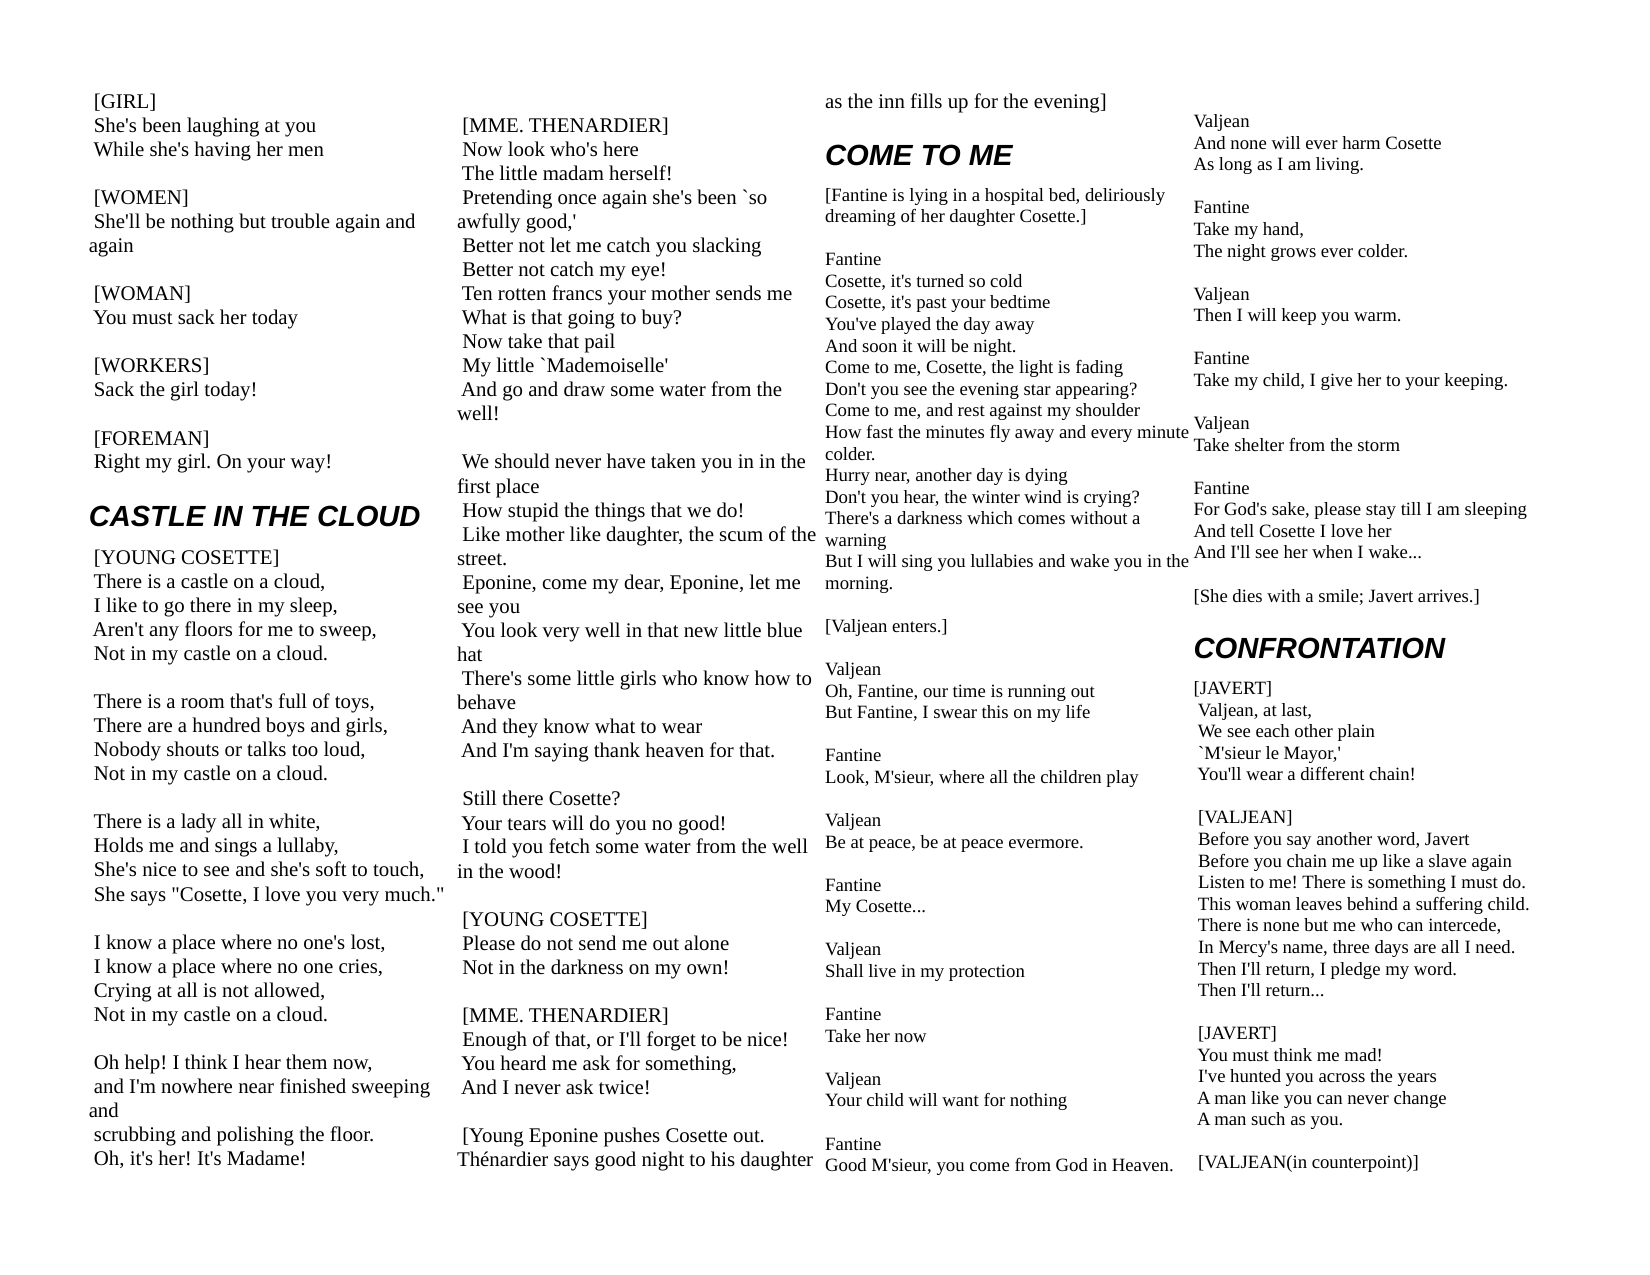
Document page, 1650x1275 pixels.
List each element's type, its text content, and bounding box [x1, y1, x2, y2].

text Take her now [825, 1024, 1193, 1046]
text Ten rotten francs your mother sends me [457, 281, 825, 305]
text The little madam herself! [457, 161, 825, 185]
text [VALJEAN] [1193, 806, 1561, 828]
text and I'm nowhere near finished sweeping and [88, 1074, 457, 1122]
text She's nice to see and she's soft to touch, [88, 857, 457, 881]
text Before you chain me up like a slave again [1193, 849, 1561, 871]
text Oh, it's her! It's Madame! [88, 1146, 457, 1170]
text [MME. THENARDIER] [457, 113, 825, 137]
text Your tears will do you no good! [457, 810, 825, 834]
text I like to go there in my sleep, [88, 593, 457, 617]
text You must sack her today [88, 305, 457, 329]
text Fantine [1193, 347, 1561, 369]
text How stupid the things that we do! [457, 498, 825, 522]
text Be at peace, be at peace evermore. [825, 831, 1193, 852]
text Right my girl. On your way! [88, 449, 457, 473]
text [GIRL] [88, 88, 457, 113]
text Pretending once again she's been `so awfully good,' [457, 185, 825, 233]
text Don't you hear, the winter wind is crying? [825, 486, 1193, 507]
text [FOREMAN] [88, 425, 457, 449]
text Cosette, it's turned so cold [825, 270, 1193, 291]
subtitle CASTLE IN THE CLOUD [88, 498, 457, 532]
text Better not catch my eye! [457, 257, 825, 281]
text I know a place where no one cries, [88, 954, 457, 978]
text Nobody shouts or talks too loud, [88, 737, 457, 761]
text In Mercy's name, three days are all I need. [1193, 936, 1561, 957]
text Shall live in my protection [825, 960, 1193, 981]
text My little `Mademoiselle' [457, 353, 825, 377]
text [Valjean enters.] [825, 615, 1193, 636]
text There is a castle on a cloud, [88, 569, 457, 593]
text [Young Eponine pushes Cosette out. Thénardier says good night to his daughter [457, 1123, 825, 1171]
text You've played the day away [825, 313, 1193, 334]
text [WOMEN] [88, 185, 457, 209]
text Valjean [825, 1068, 1193, 1089]
text Hurry near, another day is dying [825, 464, 1193, 486]
text Oh, Fantine, our time is running out [825, 679, 1193, 701]
text [Fantine is lying in a hospital bed, deliriously dreaming of her daughter Cosette.] [825, 184, 1193, 227]
text Holds me and sings a lullaby, [88, 833, 457, 857]
text Crying at all is not allowed, [88, 978, 457, 1002]
text She'll be nothing but trouble again and again [88, 209, 457, 257]
text Not in my castle on a cloud. [88, 1002, 457, 1026]
text Then I'll return... [1193, 979, 1561, 1001]
text My Cosette... [825, 895, 1193, 917]
text Valjean [1193, 110, 1561, 132]
text Like mother like daughter, the scum of the street. [457, 522, 825, 570]
text I know a place where no one's lost, [88, 929, 457, 954]
text There's some little girls who know how to behave [457, 666, 825, 714]
text For God's sake, please stay till I am sleeping [1193, 498, 1561, 520]
text This woman leaves behind a suffering child. [1193, 893, 1561, 914]
text While she's having her men [88, 137, 457, 161]
text Now look who's here [457, 137, 825, 161]
text There is none but me who can intercede, [1193, 914, 1561, 936]
text And I'm saying thank heaven for that. [457, 738, 825, 762]
text Now take that pail [457, 329, 825, 353]
text You'll wear a different chain! [1193, 763, 1561, 785]
text And tell Cosette I love her [1193, 520, 1561, 541]
text You must think me mad! [1193, 1044, 1561, 1065]
text A man such as you. [1193, 1108, 1561, 1130]
text As long as I am living. [1193, 153, 1561, 175]
text Please do not send me out alone [457, 931, 825, 955]
text And I never ask twice! [457, 1075, 825, 1099]
text Not in my castle on a cloud. [88, 761, 457, 785]
text Look, M'sieur, where all the children play [825, 766, 1193, 787]
text I've hunted you across the years [1193, 1065, 1561, 1087]
text There are a hundred boys and girls, [88, 713, 457, 737]
text [YOUNG COSETTE] [88, 544, 457, 569]
text [JAVERT] [1193, 1022, 1561, 1044]
text You heard me ask for something, [457, 1051, 825, 1075]
text We should never have taken you in in the first place [457, 449, 825, 498]
text Valjean [1193, 283, 1561, 304]
text Fantine [825, 1003, 1193, 1024]
subtitle CONFRONTATION [1193, 631, 1561, 664]
text We see each other plain [1193, 720, 1561, 742]
text Valjean, at last, [1193, 699, 1561, 720]
text scrubbing and polishing the floor. [88, 1122, 457, 1146]
text How fast the minutes fly away and every minute colder. [825, 421, 1193, 464]
text Your child will want for nothing [825, 1089, 1193, 1111]
text Take my hand, [1193, 218, 1561, 239]
text And soon it will be night. [825, 334, 1193, 356]
text Better not let me catch you slacking [457, 233, 825, 257]
text Don't you see the evening star appearing? [825, 378, 1193, 399]
text Listen to me! There is something I must do. [1193, 871, 1561, 893]
text Fantine [825, 744, 1193, 766]
text She says "Cosette, I love you very much." [88, 881, 457, 906]
text Valjean [825, 809, 1193, 831]
text Valjean [825, 658, 1193, 679]
text And they know what to wear [457, 714, 825, 738]
text [WORKERS] [88, 353, 457, 377]
text [JAVERT] [1193, 677, 1561, 699]
text Enough of that, or I'll forget to be nice! [457, 1027, 825, 1051]
text Aren't any floors for me to sweep, [88, 617, 457, 641]
text Come to me, and rest against my shoulder [825, 399, 1193, 421]
text And I'll see her when I wake... [1193, 541, 1561, 563]
text There is a lady all in white, [88, 809, 457, 833]
text Fantine [825, 248, 1193, 270]
text Valjean [1193, 412, 1561, 433]
text Valjean [825, 938, 1193, 960]
text Eponine, come my dear, Eponine, let me see you [457, 570, 825, 618]
text And none will ever harm Cosette [1193, 132, 1561, 153]
text [She dies with a smile; Javert arrives.] [1193, 584, 1561, 606]
text Fantine [825, 874, 1193, 895]
text Fantine [1193, 477, 1561, 498]
text Fantine [1193, 196, 1561, 218]
text The night grows ever colder. [1193, 239, 1561, 261]
text Then I'll return, I pledge my word. [1193, 957, 1561, 979]
text Take my child, I give her to your keeping. [1193, 369, 1561, 390]
text [WOMAN] [88, 281, 457, 305]
text Fantine [825, 1132, 1193, 1154]
text `M'sieur le Mayor,' [1193, 742, 1561, 763]
text You look very well in that new little blue hat [457, 618, 825, 666]
text [MME. THENARDIER] [457, 1003, 825, 1027]
text There is a room that's full of toys, [88, 689, 457, 713]
text Oh help! I think I hear them now, [88, 1050, 457, 1074]
text Good M'sieur, you come from God in Heaven. [825, 1154, 1193, 1176]
text But I will sing you lullabies and wake you in the morning. [825, 550, 1193, 593]
text A man like you can never change [1193, 1087, 1561, 1108]
text Come to me, Cosette, the light is fading [825, 356, 1193, 378]
text as the inn fills up for the evening] [825, 88, 1193, 113]
text Still there Cosette? [457, 786, 825, 810]
text [YOUNG COSETTE] [457, 907, 825, 931]
text Not in the darkness on my own! [457, 955, 825, 979]
text What is that going to buy? [457, 305, 825, 329]
text Cosette, it's past your bedtime [825, 291, 1193, 313]
text There's a darkness which comes without a warning [825, 507, 1193, 550]
text And go and draw some water from the well! [457, 377, 825, 425]
text But Fantine, I swear this on my life [825, 701, 1193, 723]
text [VALJEAN(in counterpoint)] [1193, 1151, 1561, 1173]
subtitle COME TO ME [825, 138, 1193, 171]
text Before you say another word, Javert [1193, 828, 1561, 849]
text Not in my castle on a cloud. [88, 641, 457, 665]
text Sack the girl today! [88, 377, 457, 401]
text Then I will keep you warm. [1193, 304, 1561, 326]
text I told you fetch some water from the well in the wood! [457, 834, 825, 883]
text Take shelter from the storm [1193, 433, 1561, 455]
text She's been laughing at you [88, 113, 457, 137]
